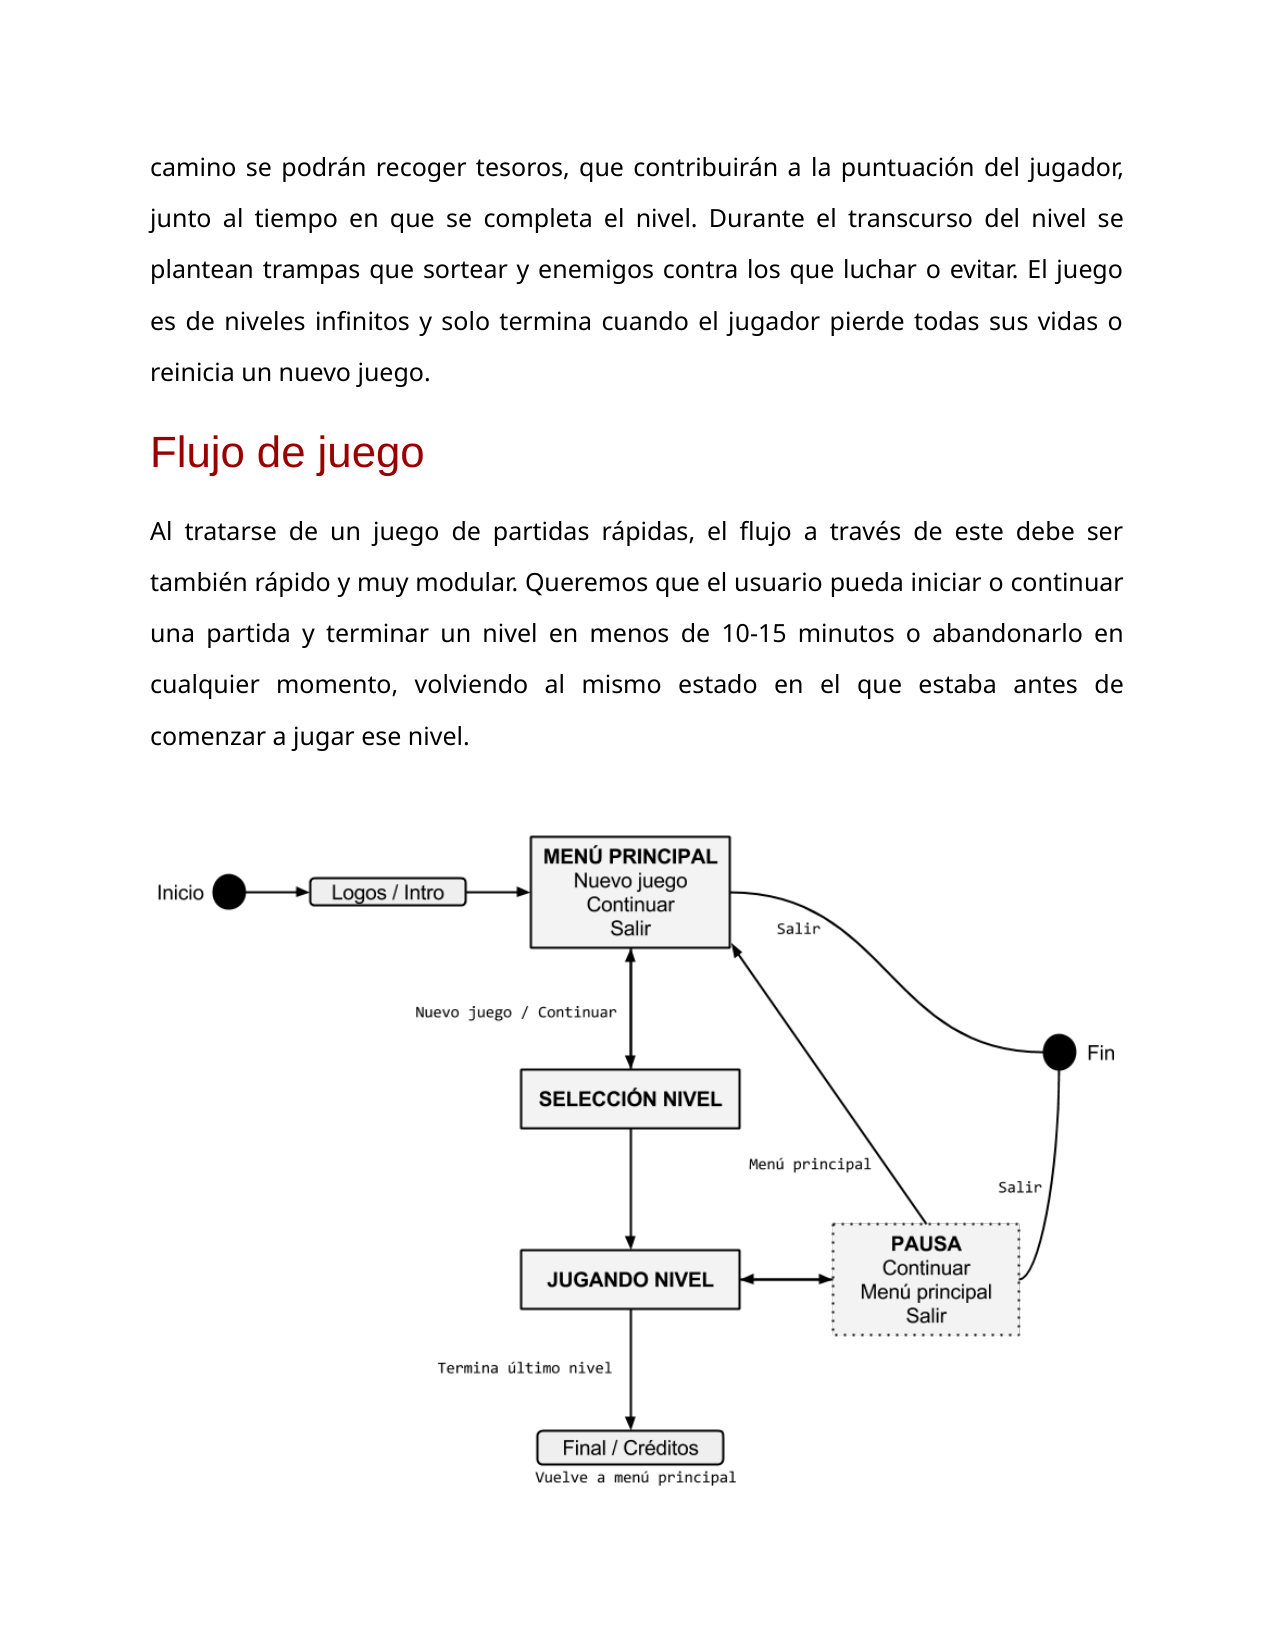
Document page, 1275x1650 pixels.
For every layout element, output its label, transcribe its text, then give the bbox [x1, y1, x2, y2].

text camino se podrán recoger tesoros, que contribuirán a la puntuación del jugador, junto al tiempo en que se completa el nivel. Durante el transcurso del nivel se plantean trampas que sortear y enemigos contra los que luchar o evitar. El juego es de niveles infinitos y solo termina cuando el jugador pierde todas sus vidas o reinicia un nuevo juego. [150, 150, 1125, 388]
text Al tratarse de un juego de partidas rápidas, el flujo a través de este debe ser también rápido y muy modular. Queremos que el usuario pueda iniciar o continuar una partida y terminar un nivel en menos de 10-15 minutos o abandonarlo en cualquier momento, volviendo al mismo estado en el que estaba antes de comenzar a jugar ese nivel. [150, 514, 1125, 752]
picture [150, 820, 1125, 1489]
subtitle Flujo de juego [150, 426, 1125, 476]
